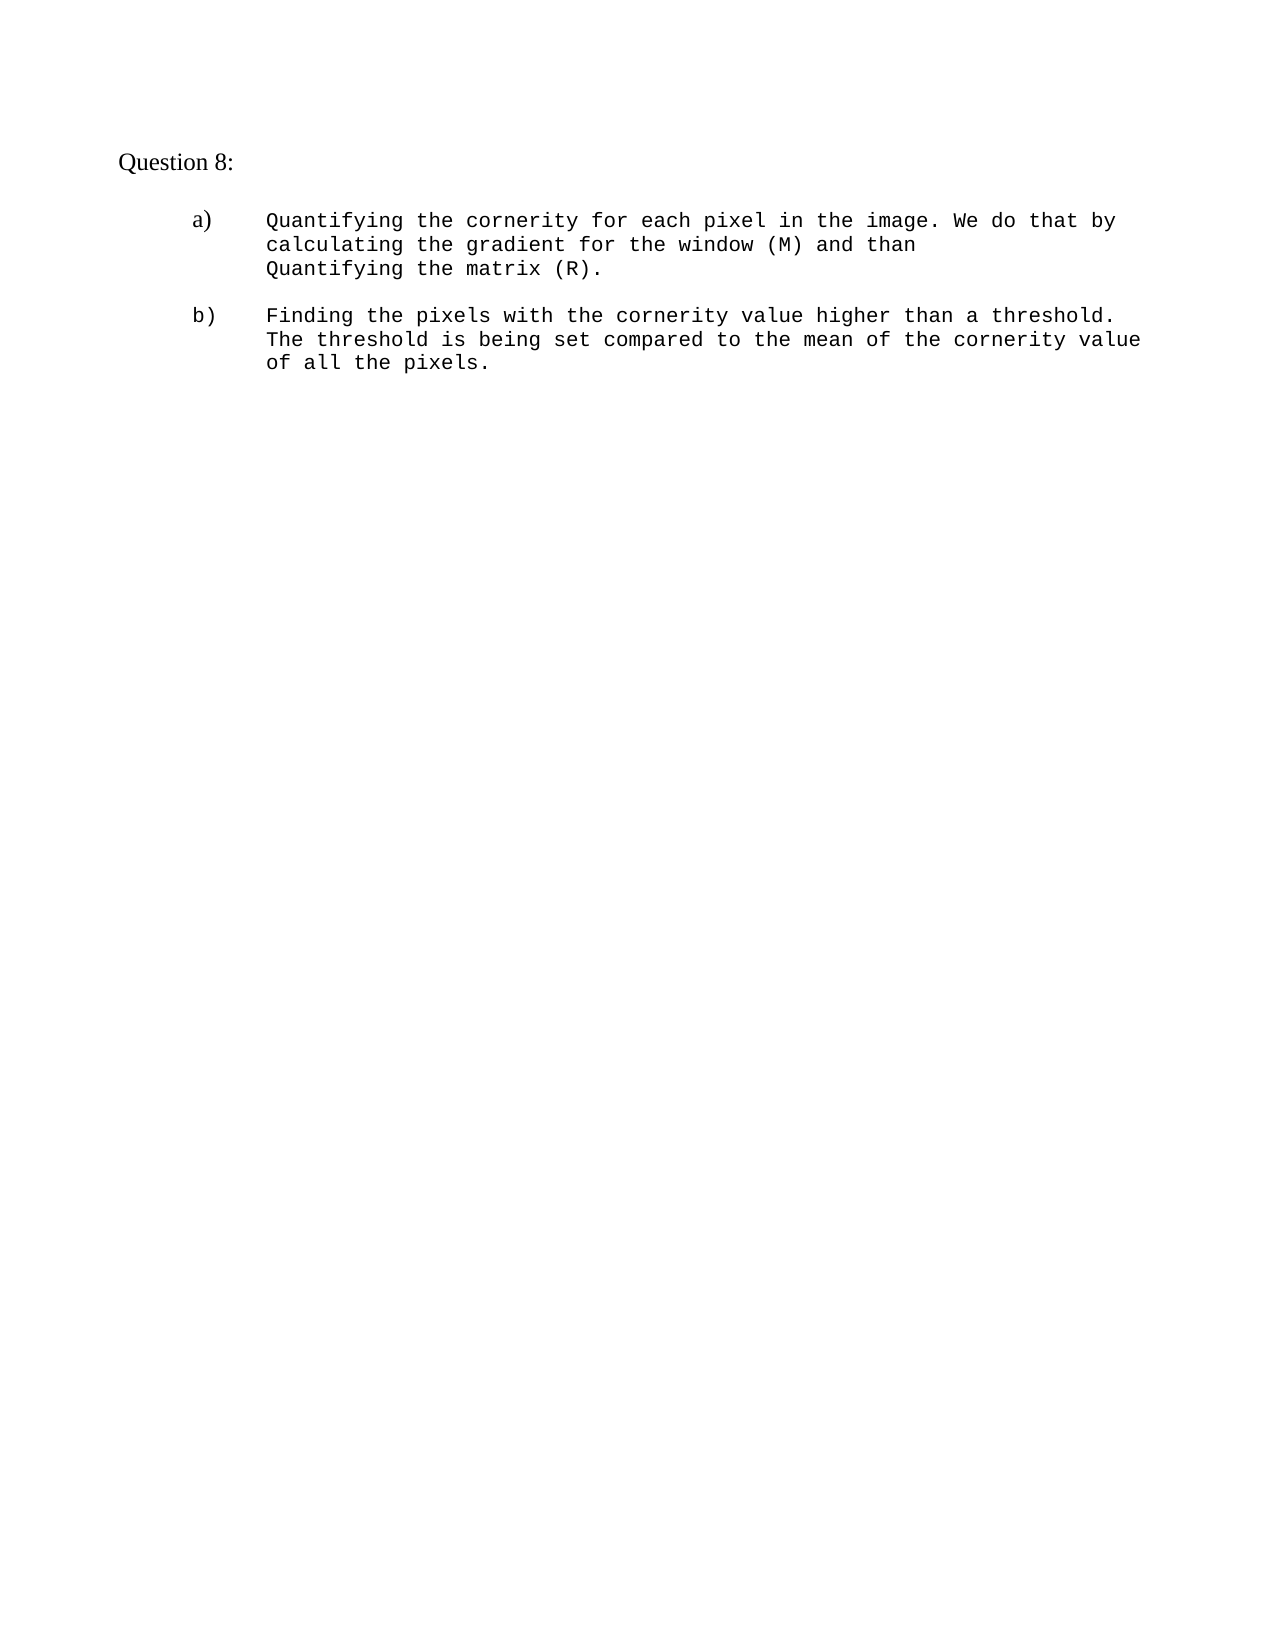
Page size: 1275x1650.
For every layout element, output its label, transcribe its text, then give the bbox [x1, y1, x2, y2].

text a) Quantifying the cornerity for each pixel in the image. We do that by calculating the gradient for the window (M) and than Quantifying the matrix (R). [118, 204, 1157, 281]
text b) Finding the pixels with the cornerity value higher than a threshold. The threshold is being set compared to the mean of the cornerity value of all the pixels. [118, 305, 1157, 376]
text Question 8: [118, 147, 1157, 176]
